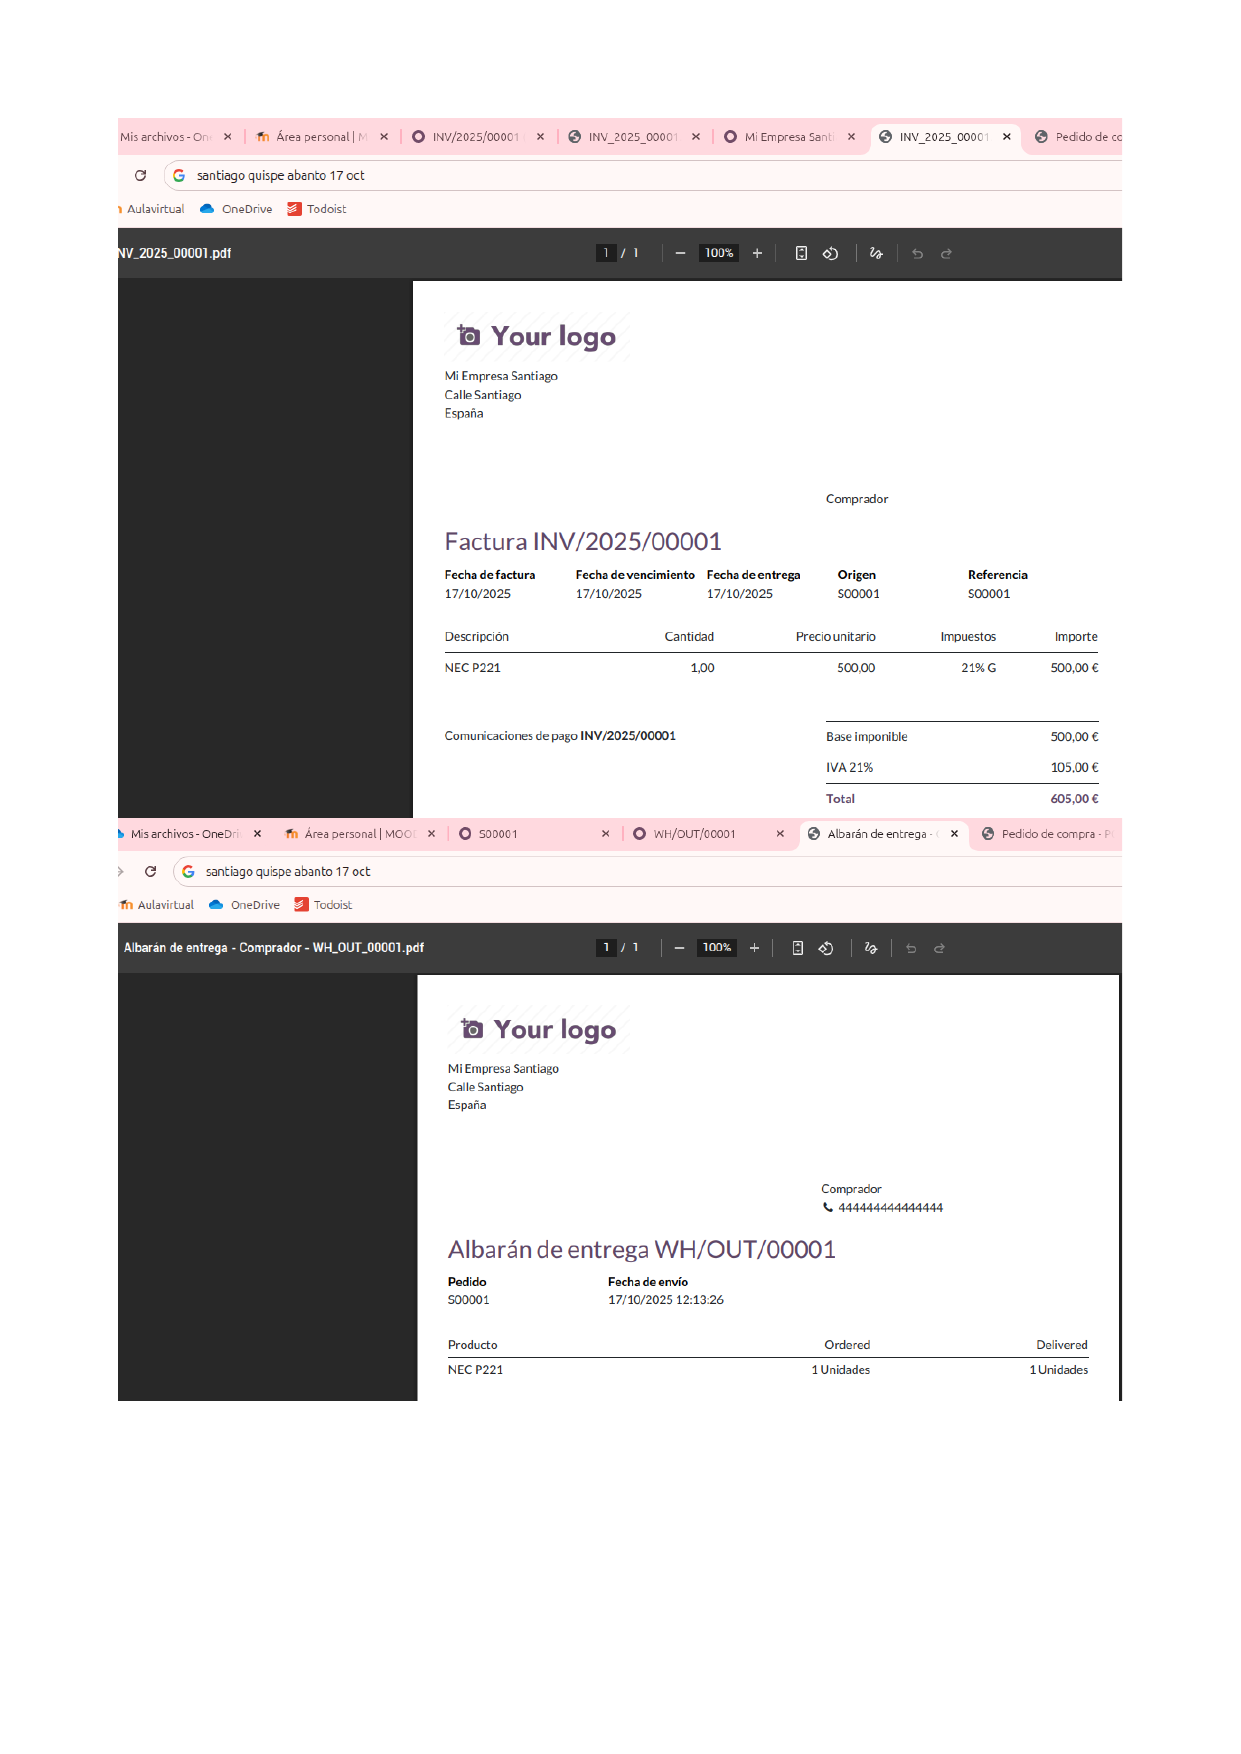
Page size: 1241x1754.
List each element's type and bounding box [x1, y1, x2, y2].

picture [118, 118, 1123, 1401]
